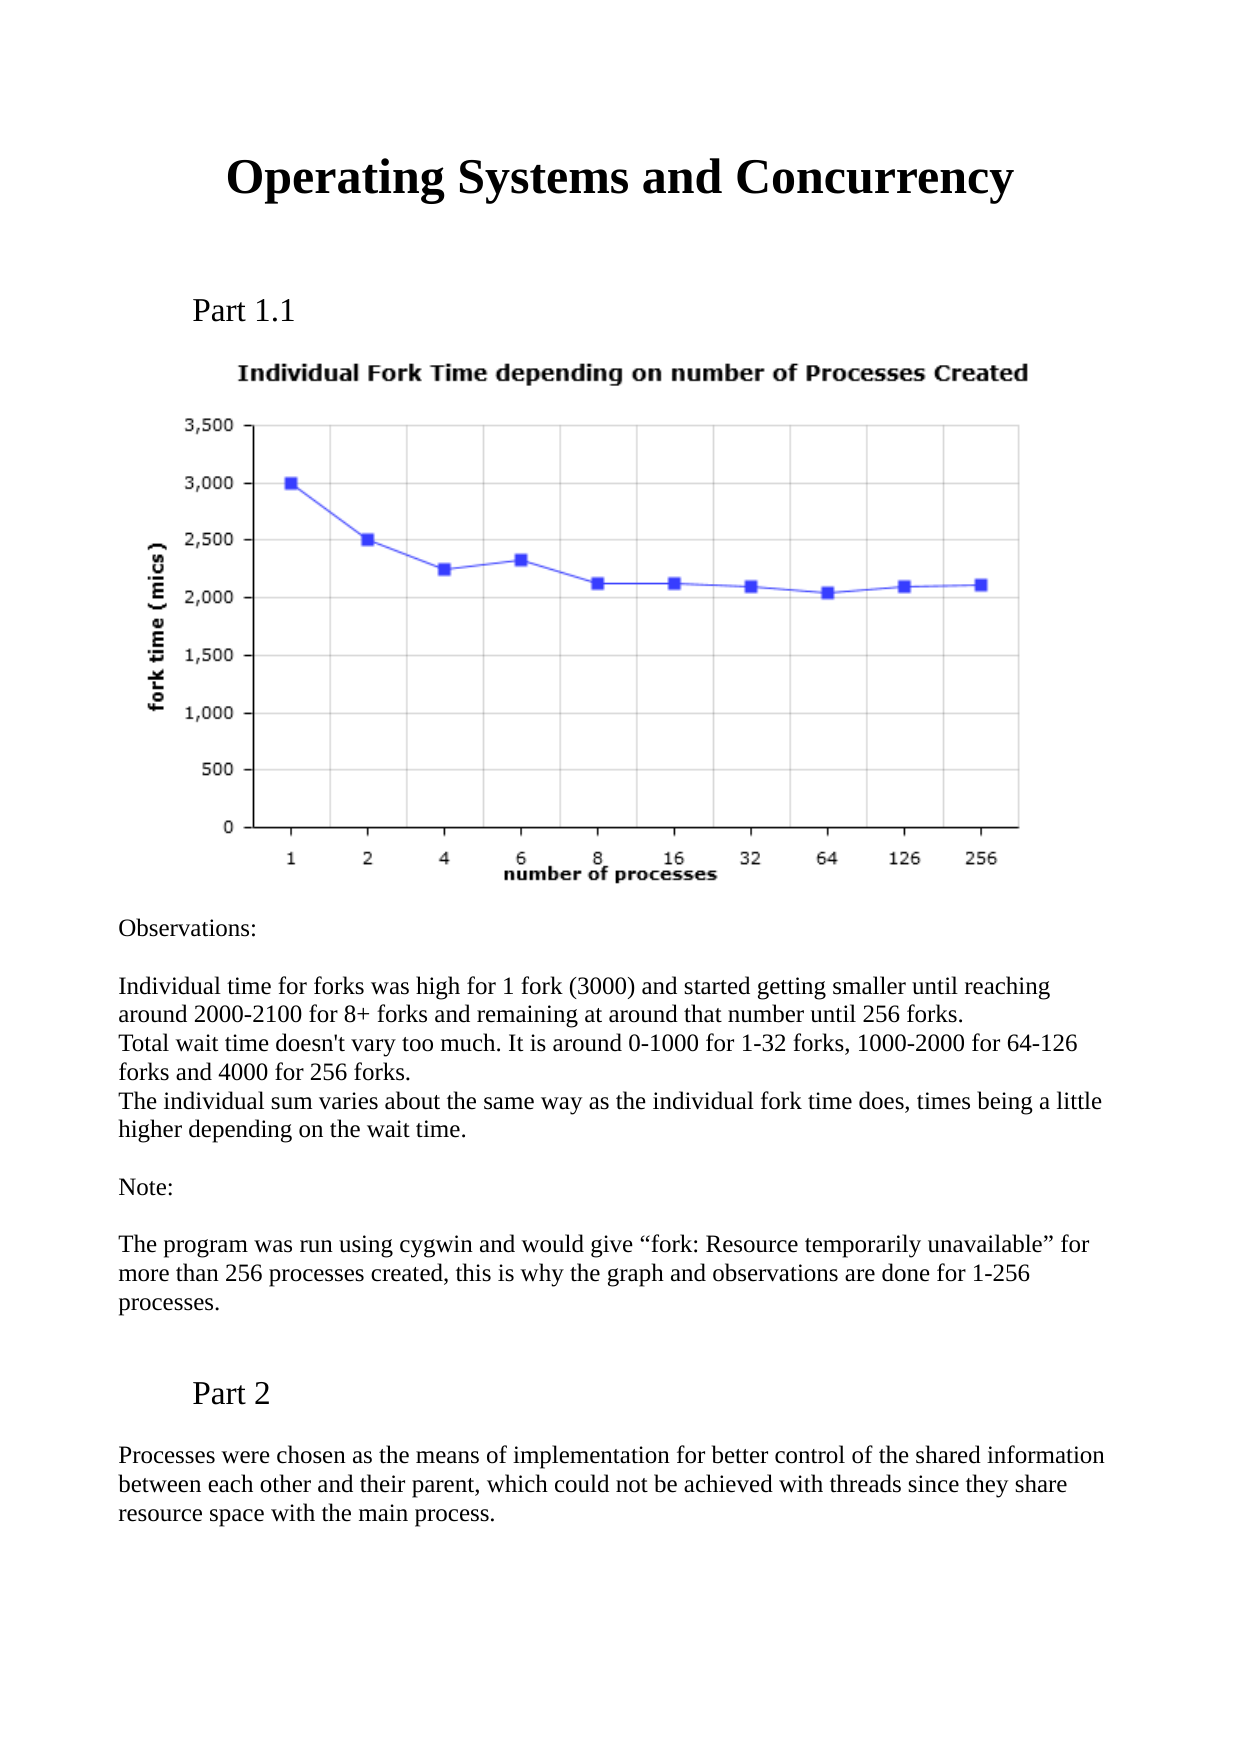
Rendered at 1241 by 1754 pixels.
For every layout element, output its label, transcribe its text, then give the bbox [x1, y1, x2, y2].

text Part 2 [118, 1373, 1122, 1412]
text Operating Systems and Concurrency [118, 147, 1122, 204]
text The individual sum varies about the same way as the individual fork time does, times being a little higher depending on the wait time. [118, 1086, 1122, 1143]
text The program was run using cygwin and would give “fork: Resource temporarily unavailable” for more than 256 processes created, this is why the graph and observations are done for 1-256 processes. [118, 1229, 1122, 1316]
text Processes were chosen as the means of implementation for better control of the shared information between each other and their parent, which could not be achieved with threads since they share resource space with the main process. [118, 1440, 1122, 1527]
text Part 1.1 [118, 291, 1122, 329]
text Observations: [118, 913, 1122, 942]
picture [121, 339, 1051, 885]
text Individual time for forks was high for 1 fork (3000) and started getting smaller until reaching around 2000-2100 for 8+ forks and remaining at around that number until 256 forks. [118, 971, 1122, 1028]
text Total wait time doesn't vary too much. It is around 0-1000 for 1-32 forks, 1000-2000 for 64-126 forks and 4000 for 256 forks. [118, 1028, 1122, 1086]
text Note: [118, 1172, 1122, 1201]
